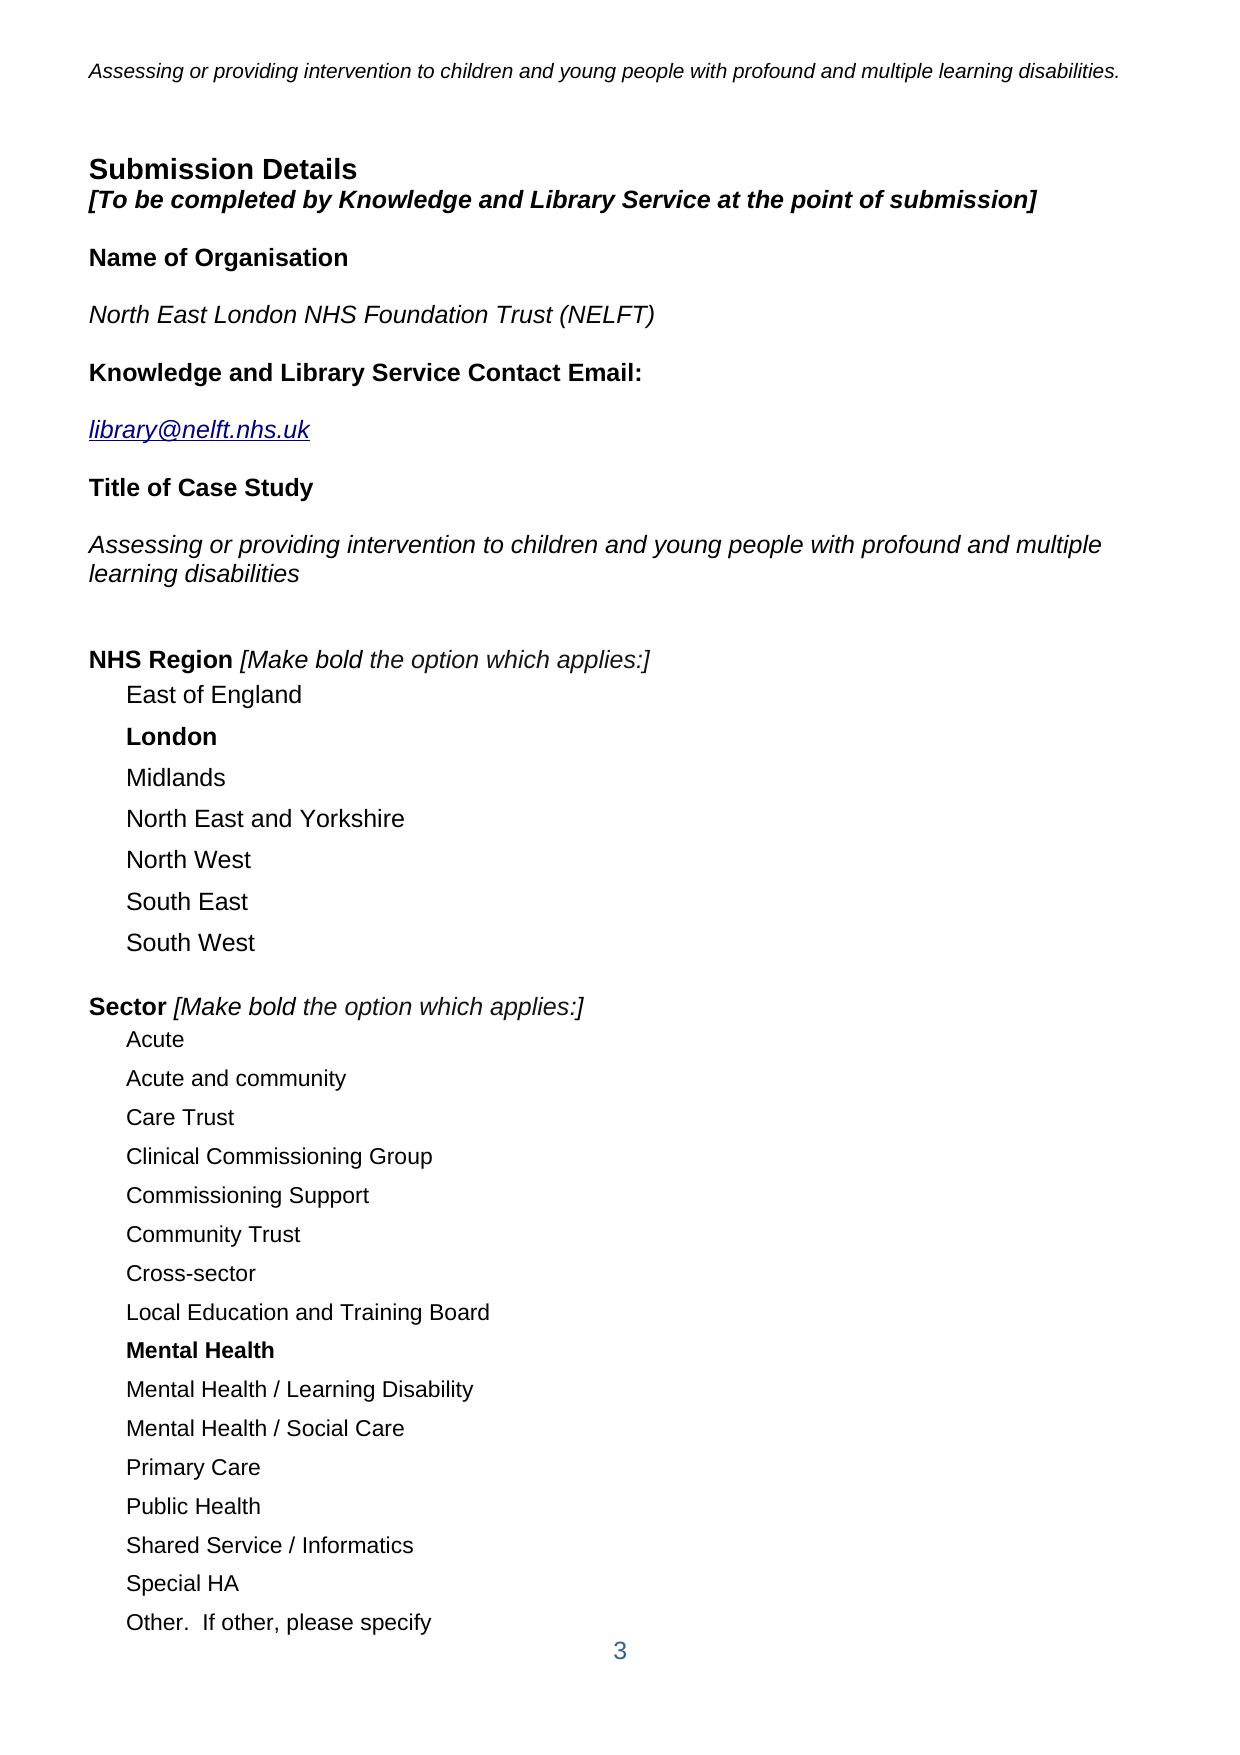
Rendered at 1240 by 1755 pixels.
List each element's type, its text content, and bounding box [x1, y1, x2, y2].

text Clinical Commissioning Group [126, 1143, 1151, 1169]
text Mental Health / Learning Disability [126, 1376, 1151, 1402]
text Name of Organisation [89, 243, 1151, 271]
text Local Education and Training Board [126, 1298, 1151, 1325]
text North East London NHS Foundation Trust (NELFT) [89, 300, 1151, 329]
text [To be completed by Knowledge and Library Service at the point of submission] [89, 185, 1151, 214]
text Public Health [126, 1493, 1151, 1519]
text Acute [126, 1026, 1151, 1053]
text Community Trust [126, 1221, 1151, 1247]
text Cross-sector [126, 1259, 1151, 1286]
text Mental Health / Social Care [126, 1415, 1151, 1441]
text Special HA [126, 1570, 1151, 1597]
text Other. If other, please specify [126, 1609, 1151, 1636]
text NHS Region [Make bold the option which applies:] [89, 645, 1151, 674]
text South West [126, 928, 1151, 956]
text Knowledge and Library Service Contact Email: [89, 358, 1151, 386]
text Assessing or providing intervention to children and young people with profound and multiple learning disabilities [89, 530, 1151, 588]
text Sector [Make bold the option which applies:] [89, 991, 1151, 1020]
text Title of Case Study [89, 473, 1151, 501]
text Acute and community [126, 1065, 1151, 1092]
text London [126, 721, 1151, 750]
text Submission Details [89, 152, 1151, 185]
text North East and Yorkshire [126, 804, 1151, 833]
text East of England [126, 680, 1151, 709]
text Primary Care [126, 1454, 1151, 1480]
text Commissioning Support [126, 1182, 1151, 1208]
text Care Trust [126, 1104, 1151, 1131]
text library@nelft.nhs.uk [89, 415, 1151, 444]
text South East [126, 886, 1151, 915]
text Mental Health [126, 1337, 1151, 1364]
text North West [126, 845, 1151, 874]
text Midlands [126, 763, 1151, 791]
text Shared Service / Informatics [126, 1532, 1151, 1558]
